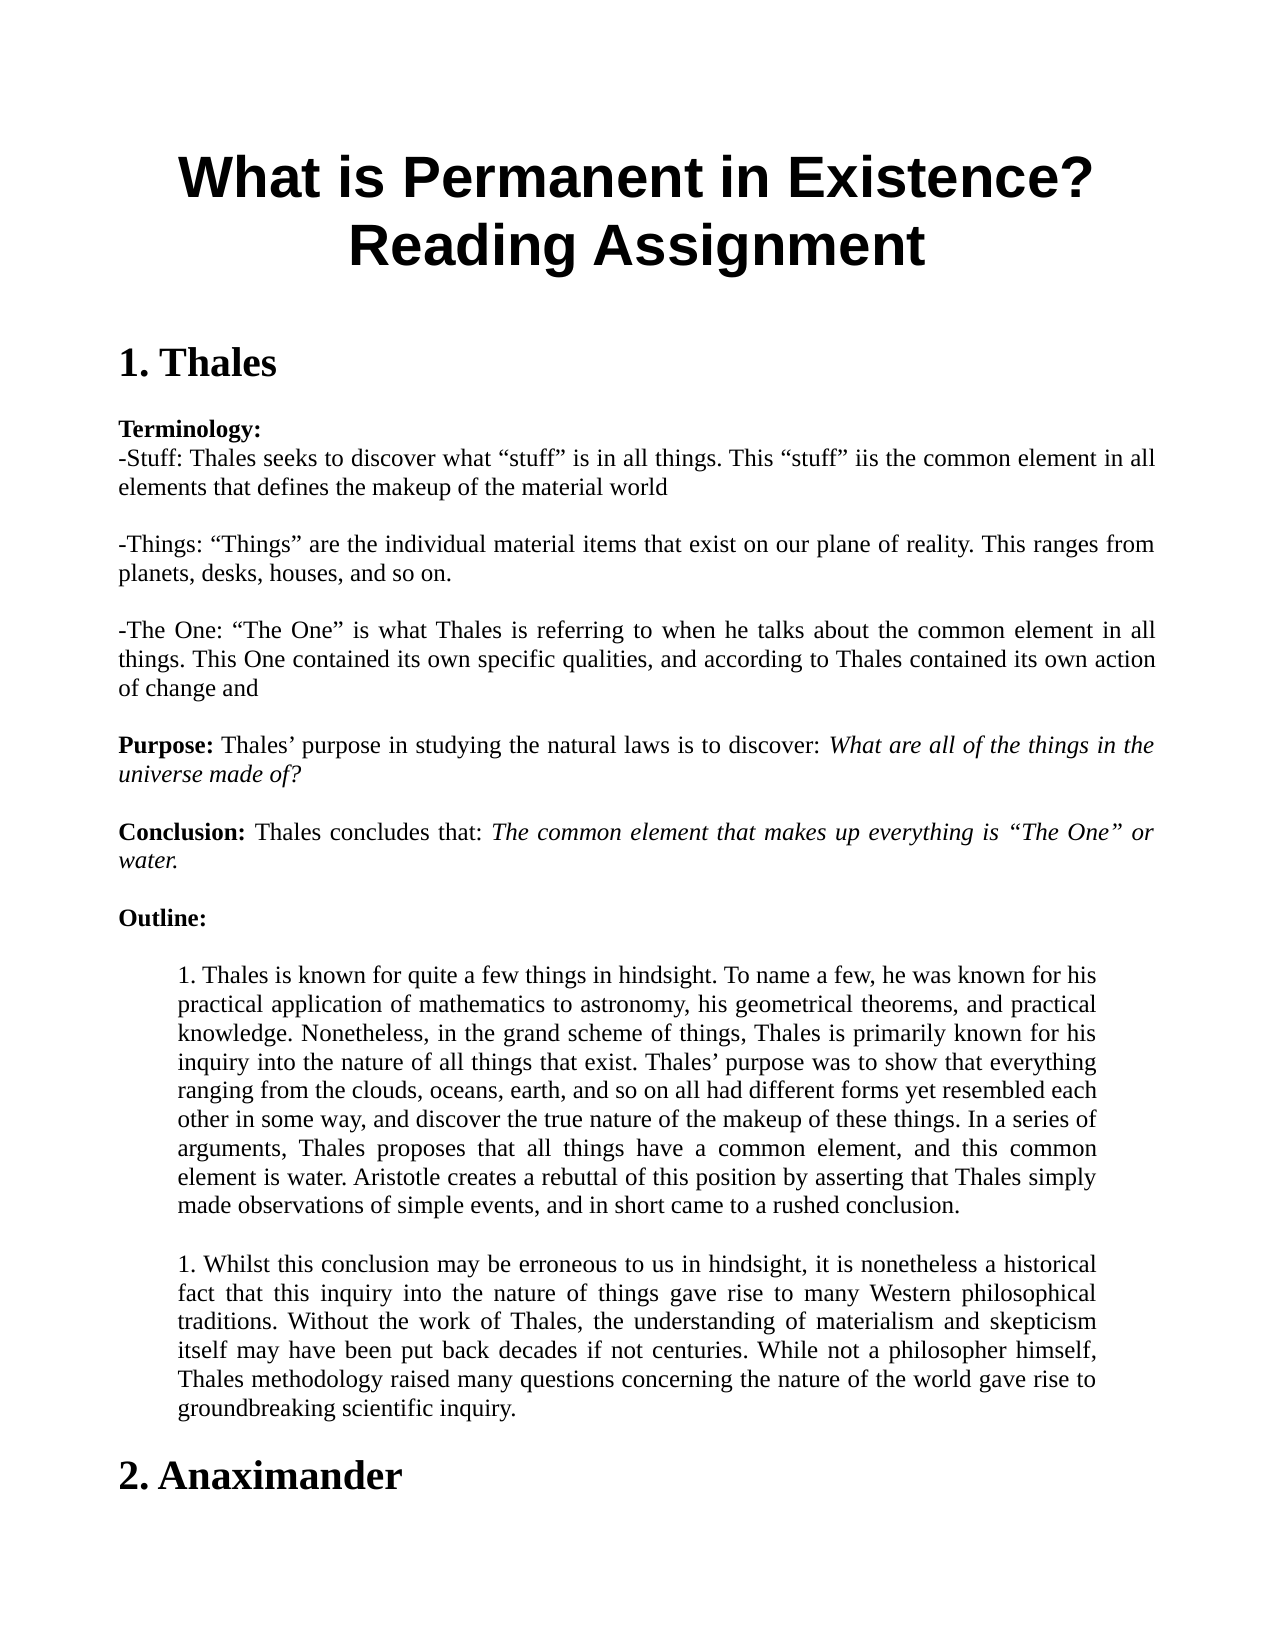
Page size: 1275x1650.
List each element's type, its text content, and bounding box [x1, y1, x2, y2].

title What is Permanent in Existence?Reading Assignment [118, 143, 1157, 277]
text -Things: “Things” are the individual material items that exist on our plane of reality. This ranges from planets, desks, houses, and so on. [118, 529, 1157, 587]
text 1. Thales is known for quite a few things in hindsight. To name a few, he was known for his practical application of mathematics to astronomy, his geometrical theorems, and practical knowledge. Nonetheless, in the grand scheme of things, Thales is primarily known for his inquiry into the nature of all things that exist. Thales’ purpose was to show that everything ranging from the clouds, oceans, earth, and so on all had different forms yet resembled each other in some way, and discover the true nature of the makeup of these things. In a series of arguments, Thales proposes that all things have a common element, and this common element is water. Aristotle creates a rebuttal of this position by asserting that Thales simply made observations of simple events, and in short came to a rushed conclusion. [177, 961, 1098, 1219]
text Outline: [118, 903, 1157, 932]
text -Stuff: Thales seeks to discover what “stuff” is in all things. This “stuff” iis the common element in all elements that defines the makeup of the material world [118, 443, 1157, 501]
text -The One: “The One” is what Thales is referring to when he talks about the common element in all things. This One contained its own specific qualities, and according to Thales contained its own action of change and [118, 616, 1157, 702]
text 1. Whilst this conclusion may be erroneous to us in hindsight, it is nonetheless a historical fact that this inquiry into the nature of things gave rise to many Western philosophical traditions. Without the work of Thales, the understanding of materialism and skepticism itself may have been put back decades if not centuries. While not a philosopher himself, Thales methodology raised many questions concerning the nature of the world gave rise to groundbreaking scientific inquiry. [177, 1249, 1098, 1421]
text Purpose: Thales’ purpose in studying the natural laws is to discover: What are all of the things in the universe made of? [118, 731, 1157, 788]
text 2. Anaximander [118, 1451, 1157, 1499]
text Terminology: [118, 414, 1157, 443]
text Conclusion: Thales concludes that: The common element that makes up everything is “The One” or water. [118, 817, 1157, 874]
text 1. Thales [118, 338, 1157, 386]
